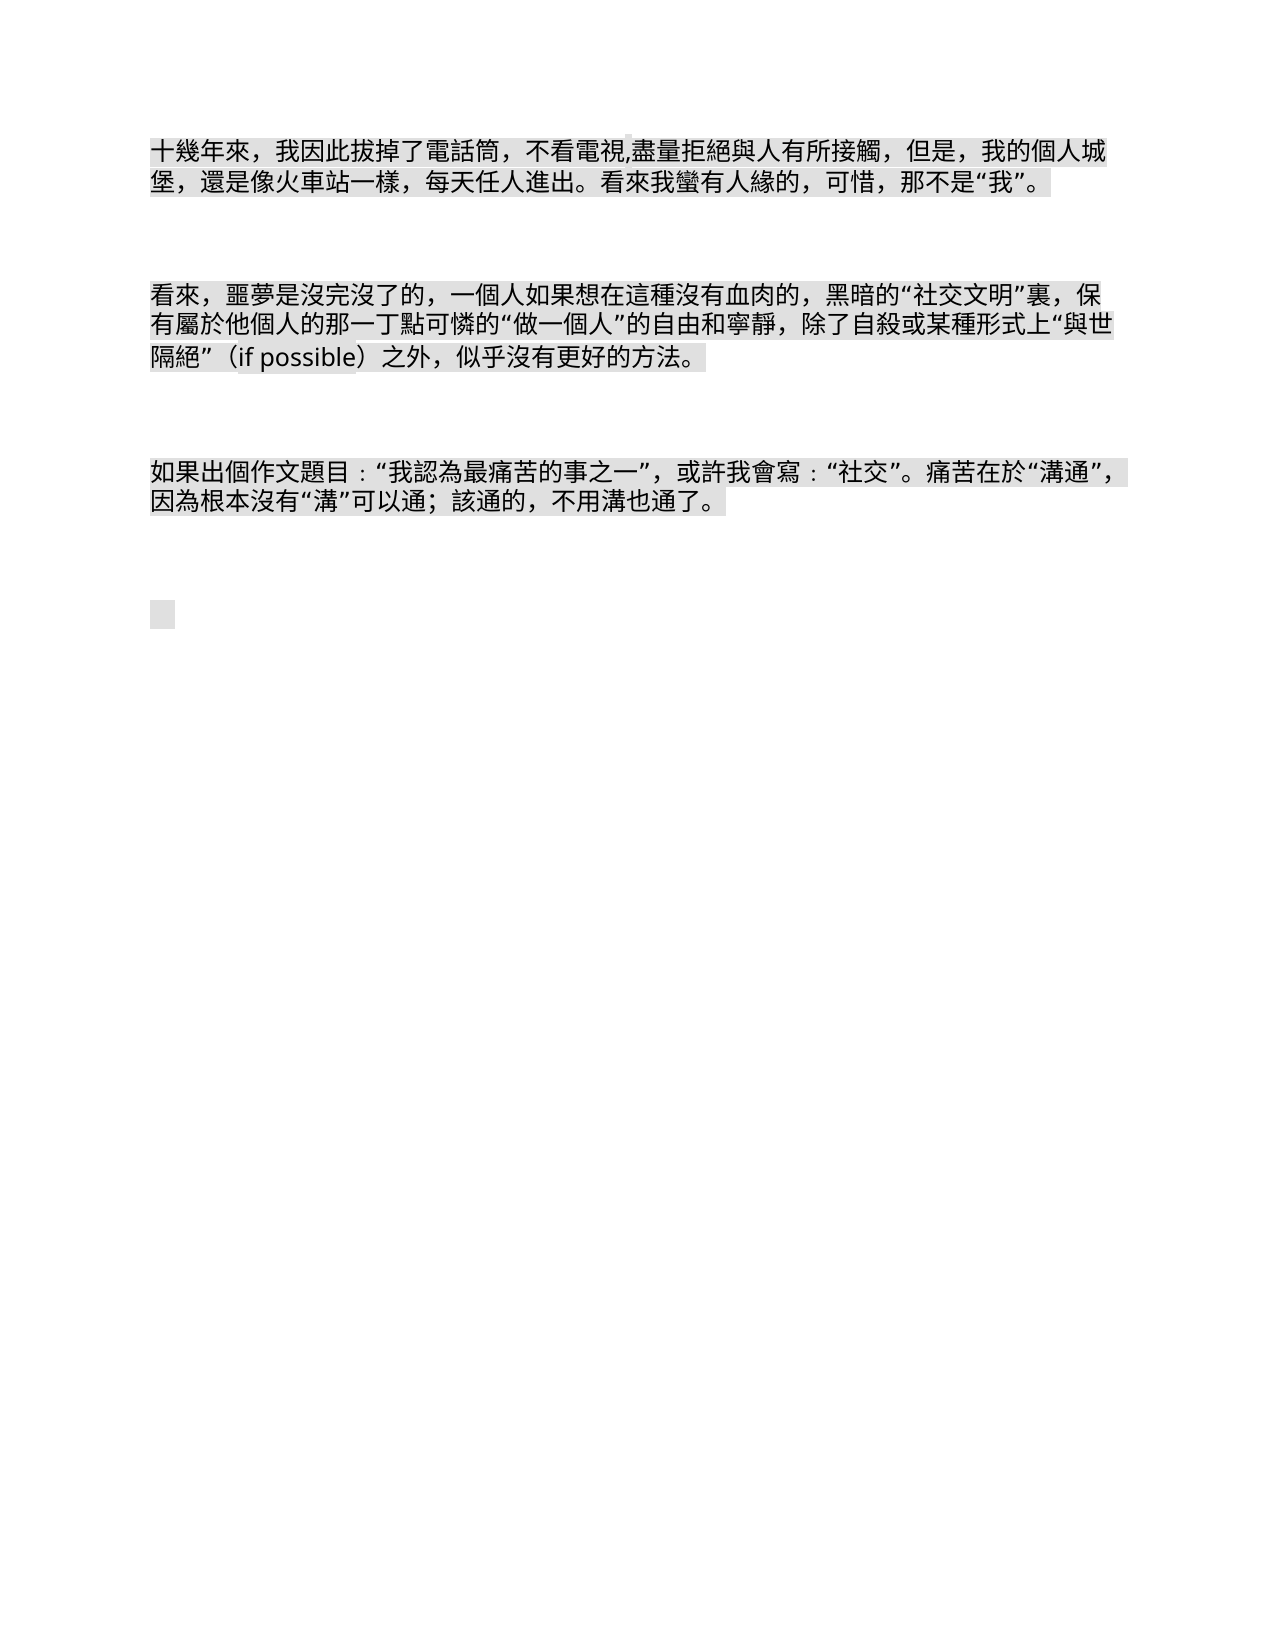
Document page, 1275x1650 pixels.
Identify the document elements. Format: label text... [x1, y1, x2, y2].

text 如果出個作文題目﹕“我認為最痛苦的事之一”，或許我會寫﹕“社交”。痛苦在於“溝通”，因為根本沒有“溝”可以通；該通的，不用溝也通了。 [150, 458, 1125, 516]
text 十幾年來，我因此拔掉了電話筒，不看電視,盡量拒絕與人有所接觸，但是，我的個人城堡，還是像火車站一樣，每天任人進出。看來我蠻有人緣的，可惜，那不是“我”。 [150, 134, 1125, 197]
text 看來，噩夢是沒完沒了的，一個人如果想在這種沒有血肉的，黑暗的“社交文明”裏，保有屬於他個人的那一丁點可憐的“做一個人”的自由和寧靜，除了自殺或某種形式上“與世隔絕”（if possible）之外，似乎沒有更好的方法。 [150, 281, 1125, 374]
